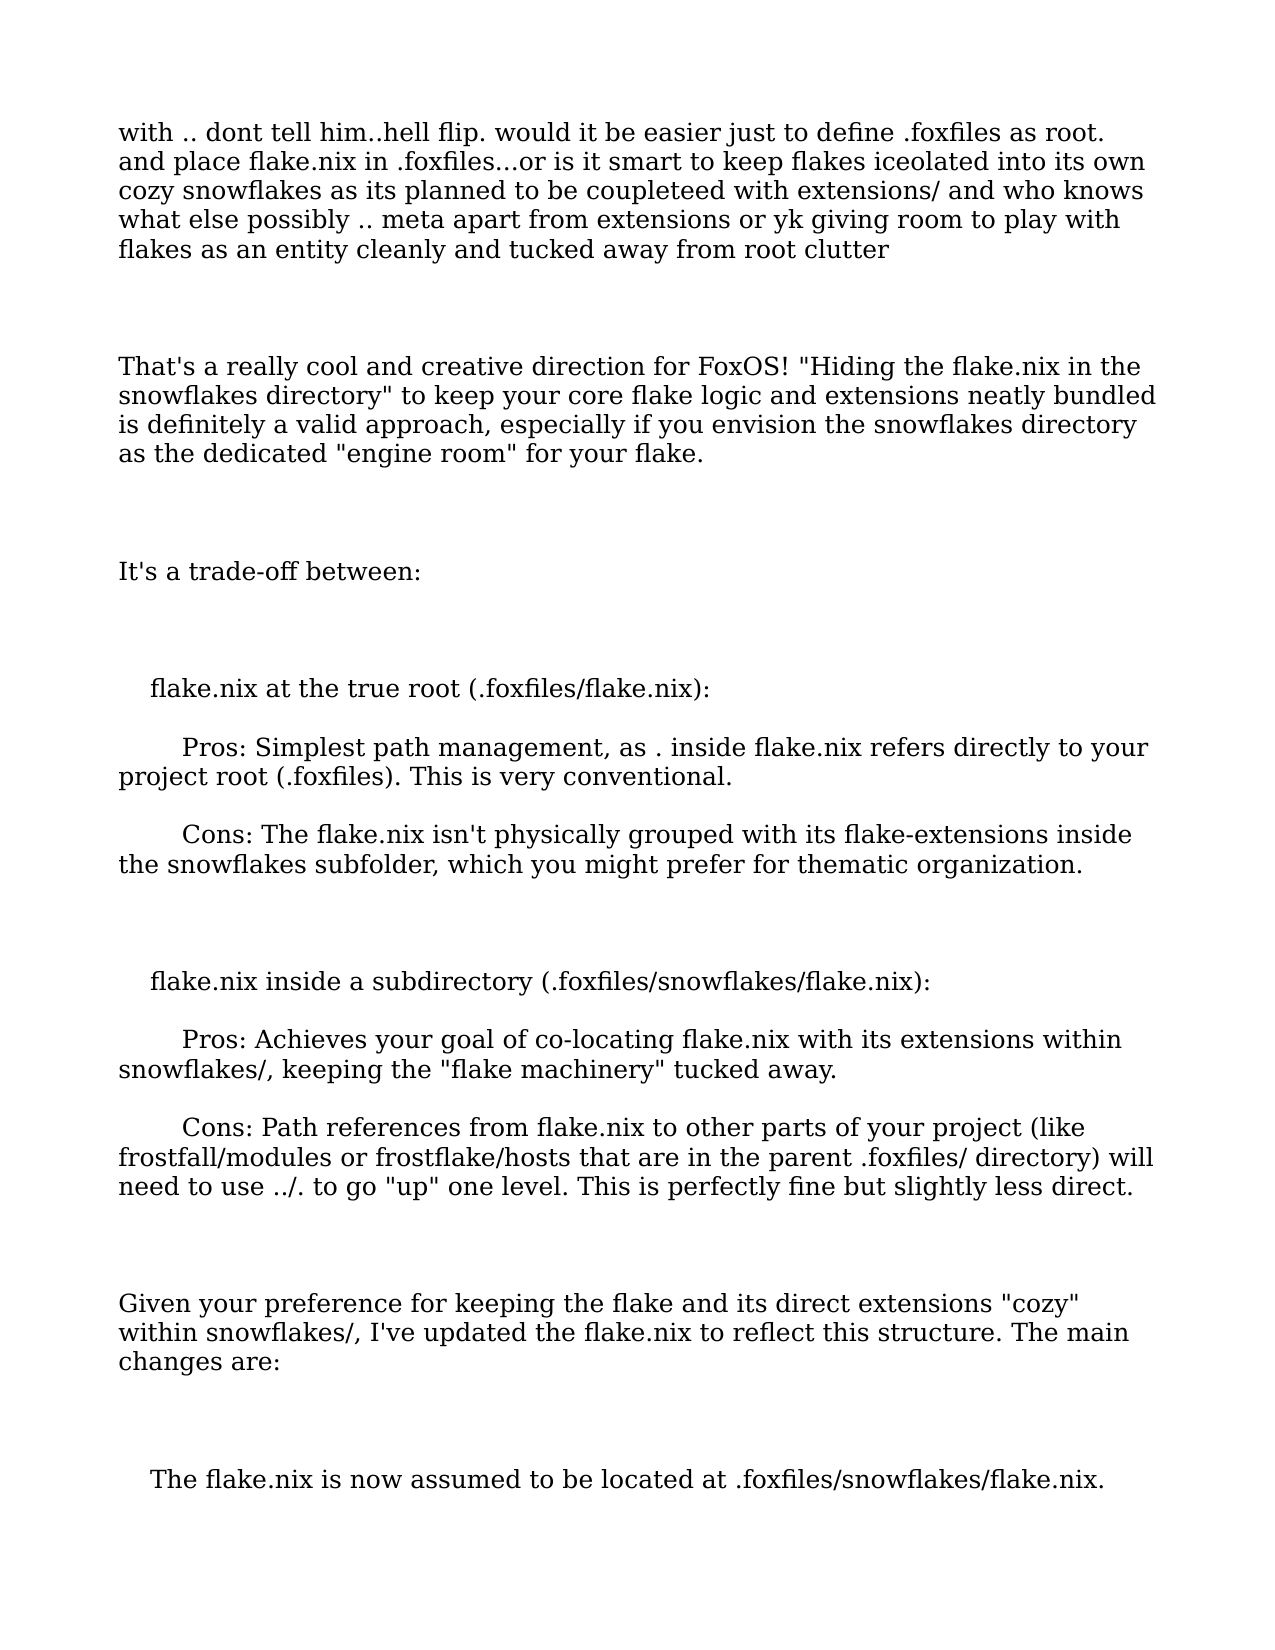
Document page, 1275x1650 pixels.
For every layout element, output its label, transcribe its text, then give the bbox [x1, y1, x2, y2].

text flake.nix at the true root (.foxfiles/flake.nix): [118, 674, 1157, 703]
text That's a really cool and creative direction for FoxOS! "Hiding the flake.nix in the snowflakes directory" to keep your core flake logic and extensions neatly bundled is definitely a valid approach, especially if you envision the snowflakes directory as the dedicated "engine room" for your flake. [118, 352, 1157, 469]
text Cons: Path references from flake.nix to other parts of your project (like frostfall/modules or frostflake/hosts that are in the parent .foxfiles/ directory) will need to use ../. to go "up" one level. This is perfectly fine but slightly less direct. [118, 1113, 1157, 1201]
text Given your preference for keeping the flake and its direct extensions "cozy" within snowflakes/, I've updated the flake.nix to reflect this structure. The main changes are: [118, 1289, 1157, 1377]
text with .. dont tell him..hell flip. would it be easier just to define .foxfiles as root. and place flake.nix in .foxfiles...or is it smart to keep flakes iceolated into its own cozy snowflakes as its planned to be coupleteed with extensions/ and who knows what else possibly .. meta apart from extensions or yk giving room to play with flakes as an entity cleanly and tucked away from root clutter [118, 118, 1157, 264]
text Pros: Achieves your goal of co-locating flake.nix with its extensions within snowflakes/, keeping the "flake machinery" tucked away. [118, 1026, 1157, 1084]
text The flake.nix is now assumed to be located at .foxfiles/snowflakes/flake.nix. [118, 1465, 1157, 1494]
text Cons: The flake.nix isn't physically grouped with its flake-extensions inside the snowflakes subfolder, which you might prefer for thematic organization. [118, 821, 1157, 879]
text It's a trade-off between: [118, 557, 1157, 586]
text flake.nix inside a subdirectory (.foxfiles/snowflakes/flake.nix): [118, 967, 1157, 996]
text Pros: Simplest path management, as . inside flake.nix refers directly to your project root (.foxfiles). This is very conventional. [118, 733, 1157, 791]
